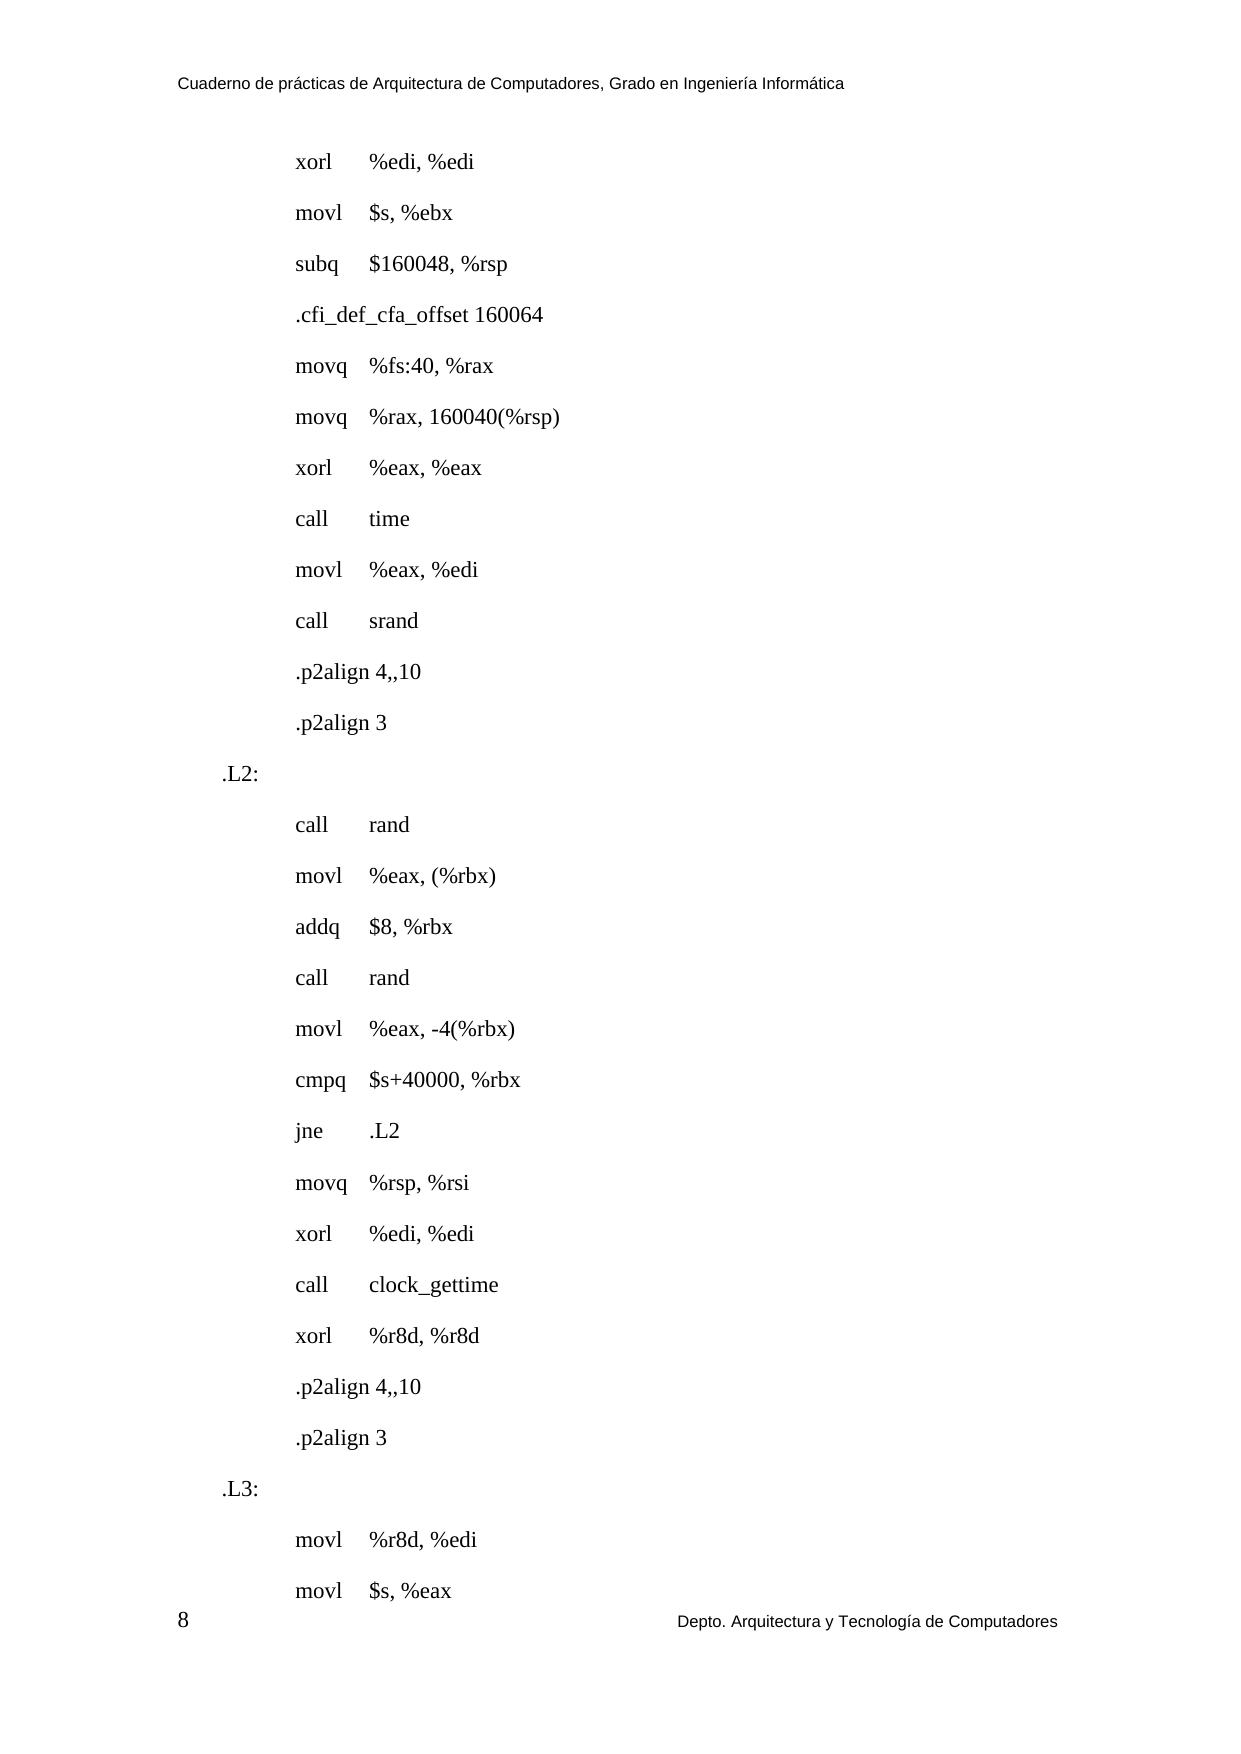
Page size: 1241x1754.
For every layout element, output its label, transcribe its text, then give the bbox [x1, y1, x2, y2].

list jne .L2 [221, 1117, 1063, 1144]
list .p2align 4,,10 [221, 658, 1063, 684]
list .p2align 3 [221, 1424, 1063, 1450]
list addq $8, %rbx [221, 913, 1063, 940]
list call clock_gettime [221, 1271, 1063, 1297]
list call srand [221, 607, 1063, 633]
list .cfi_def_cfa_offset 160064 [221, 301, 1063, 327]
list movq %fs:40, %rax [221, 352, 1063, 378]
list cmpq $s+40000, %rbx [221, 1066, 1063, 1093]
list .p2align 3 [221, 709, 1063, 736]
list .L2: [221, 760, 1063, 787]
list xorl %r8d, %r8d [221, 1322, 1063, 1348]
list movl $s, %eax [221, 1577, 1063, 1603]
list call rand [221, 811, 1063, 838]
list subq $160048, %rsp [221, 250, 1063, 276]
list .p2align 4,,10 [221, 1373, 1063, 1399]
list xorl %edi, %edi [221, 1219, 1063, 1246]
list call time [221, 505, 1063, 531]
list movq %rsp, %rsi [221, 1168, 1063, 1195]
list movl %eax, %edi [221, 556, 1063, 582]
list movl %eax, -4(%rbx) [221, 1015, 1063, 1042]
list movl %r8d, %edi [221, 1526, 1063, 1552]
list xorl %edi, %edi [221, 148, 1063, 174]
list call rand [221, 964, 1063, 991]
list movl %eax, (%rbx) [221, 862, 1063, 889]
list movl $s, %ebx [221, 199, 1063, 225]
list movq %rax, 160040(%rsp) [221, 403, 1063, 429]
list xorl %eax, %eax [221, 454, 1063, 480]
list .L3: [221, 1475, 1063, 1501]
